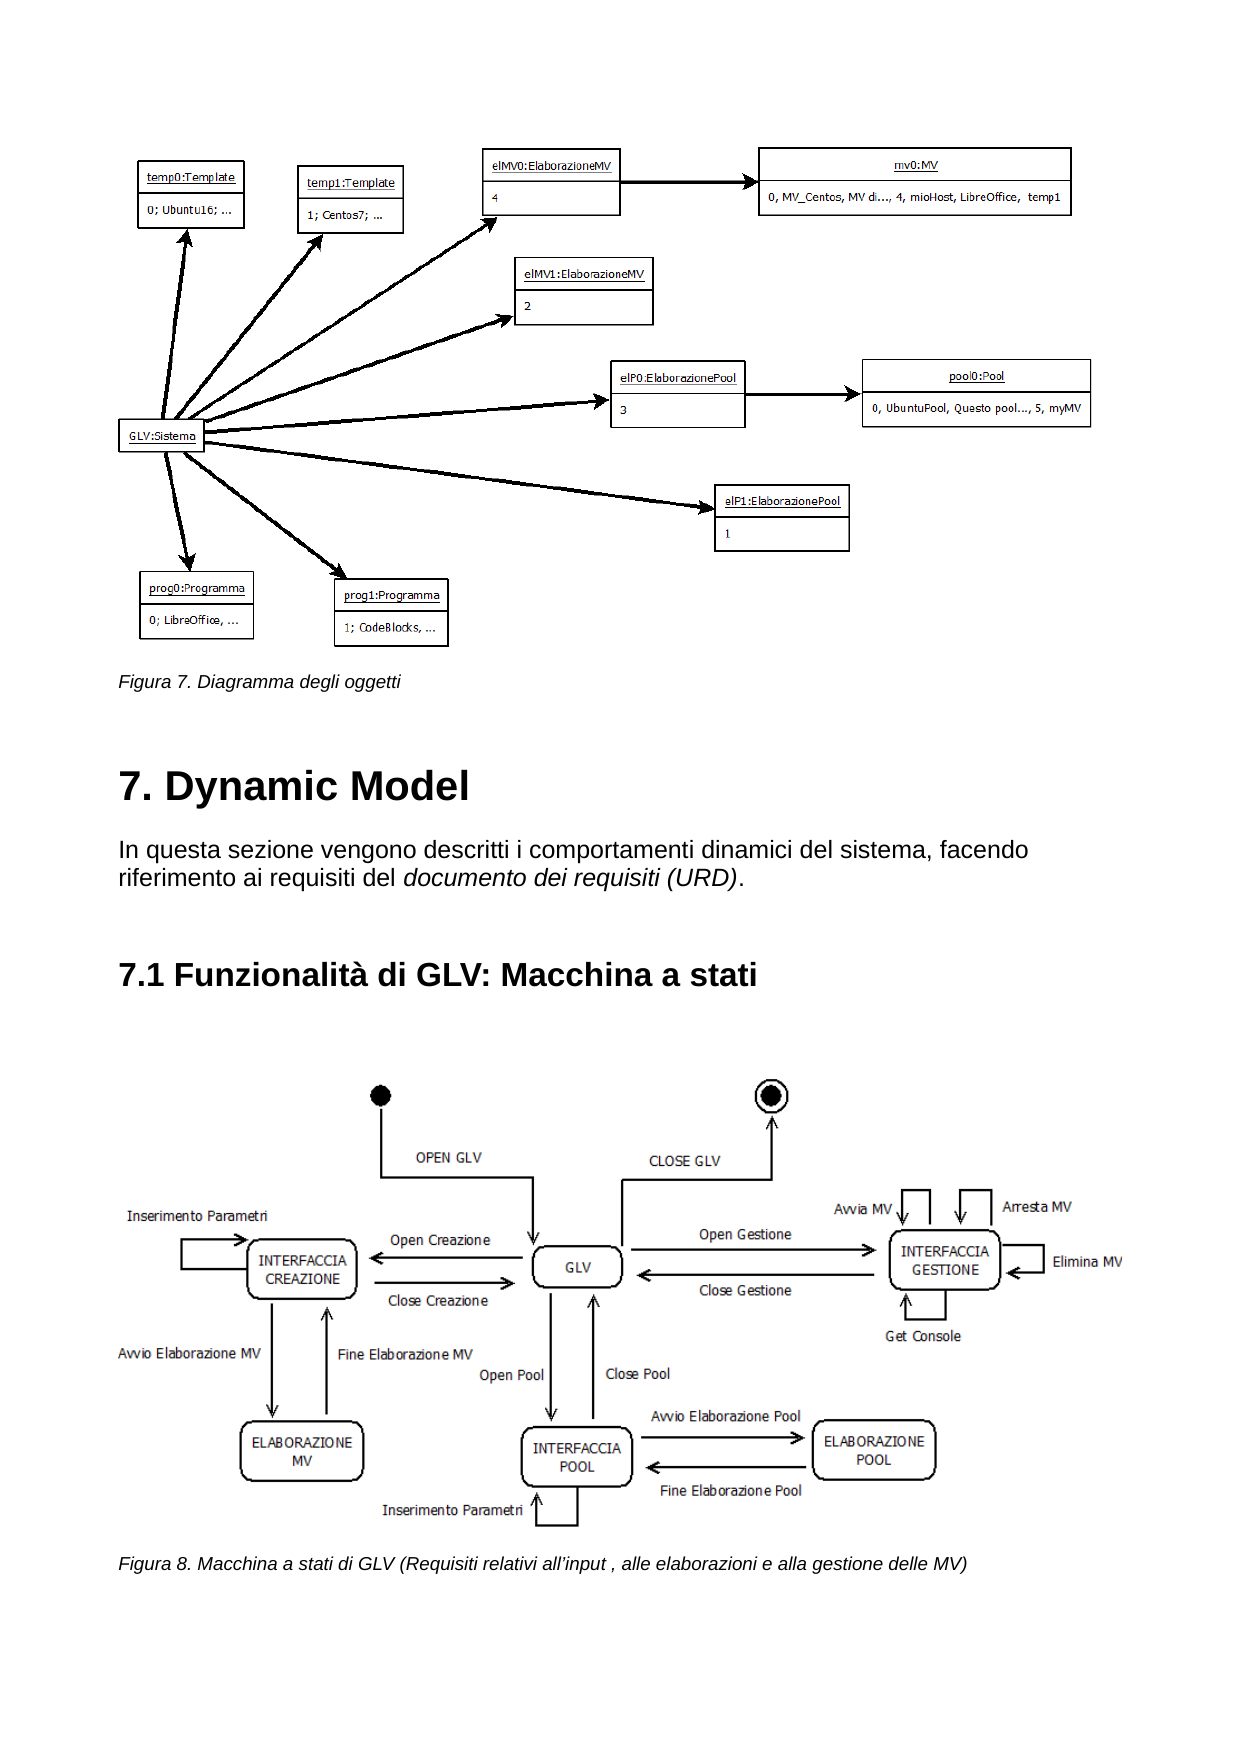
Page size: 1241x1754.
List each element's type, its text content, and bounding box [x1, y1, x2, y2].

picture [118, 147, 1092, 648]
text 7.1 Funzionalità di GLV: Macchina a stati [118, 954, 1122, 993]
text Figura 8. Macchina a stati di GLV (Requisiti relativi all’input , alle elaborazioni e alla gestione delle MV) [118, 1552, 1122, 1574]
text Figura 7. Diagramma degli oggetti [118, 671, 1122, 693]
picture [118, 1078, 1123, 1529]
text In questa sezione vengono descritti i comportamenti dinamici del sistema, facendo riferimento ai requisiti del documento dei requisiti (URD). [118, 834, 1122, 892]
text 7. Dynamic Model [118, 762, 1122, 809]
